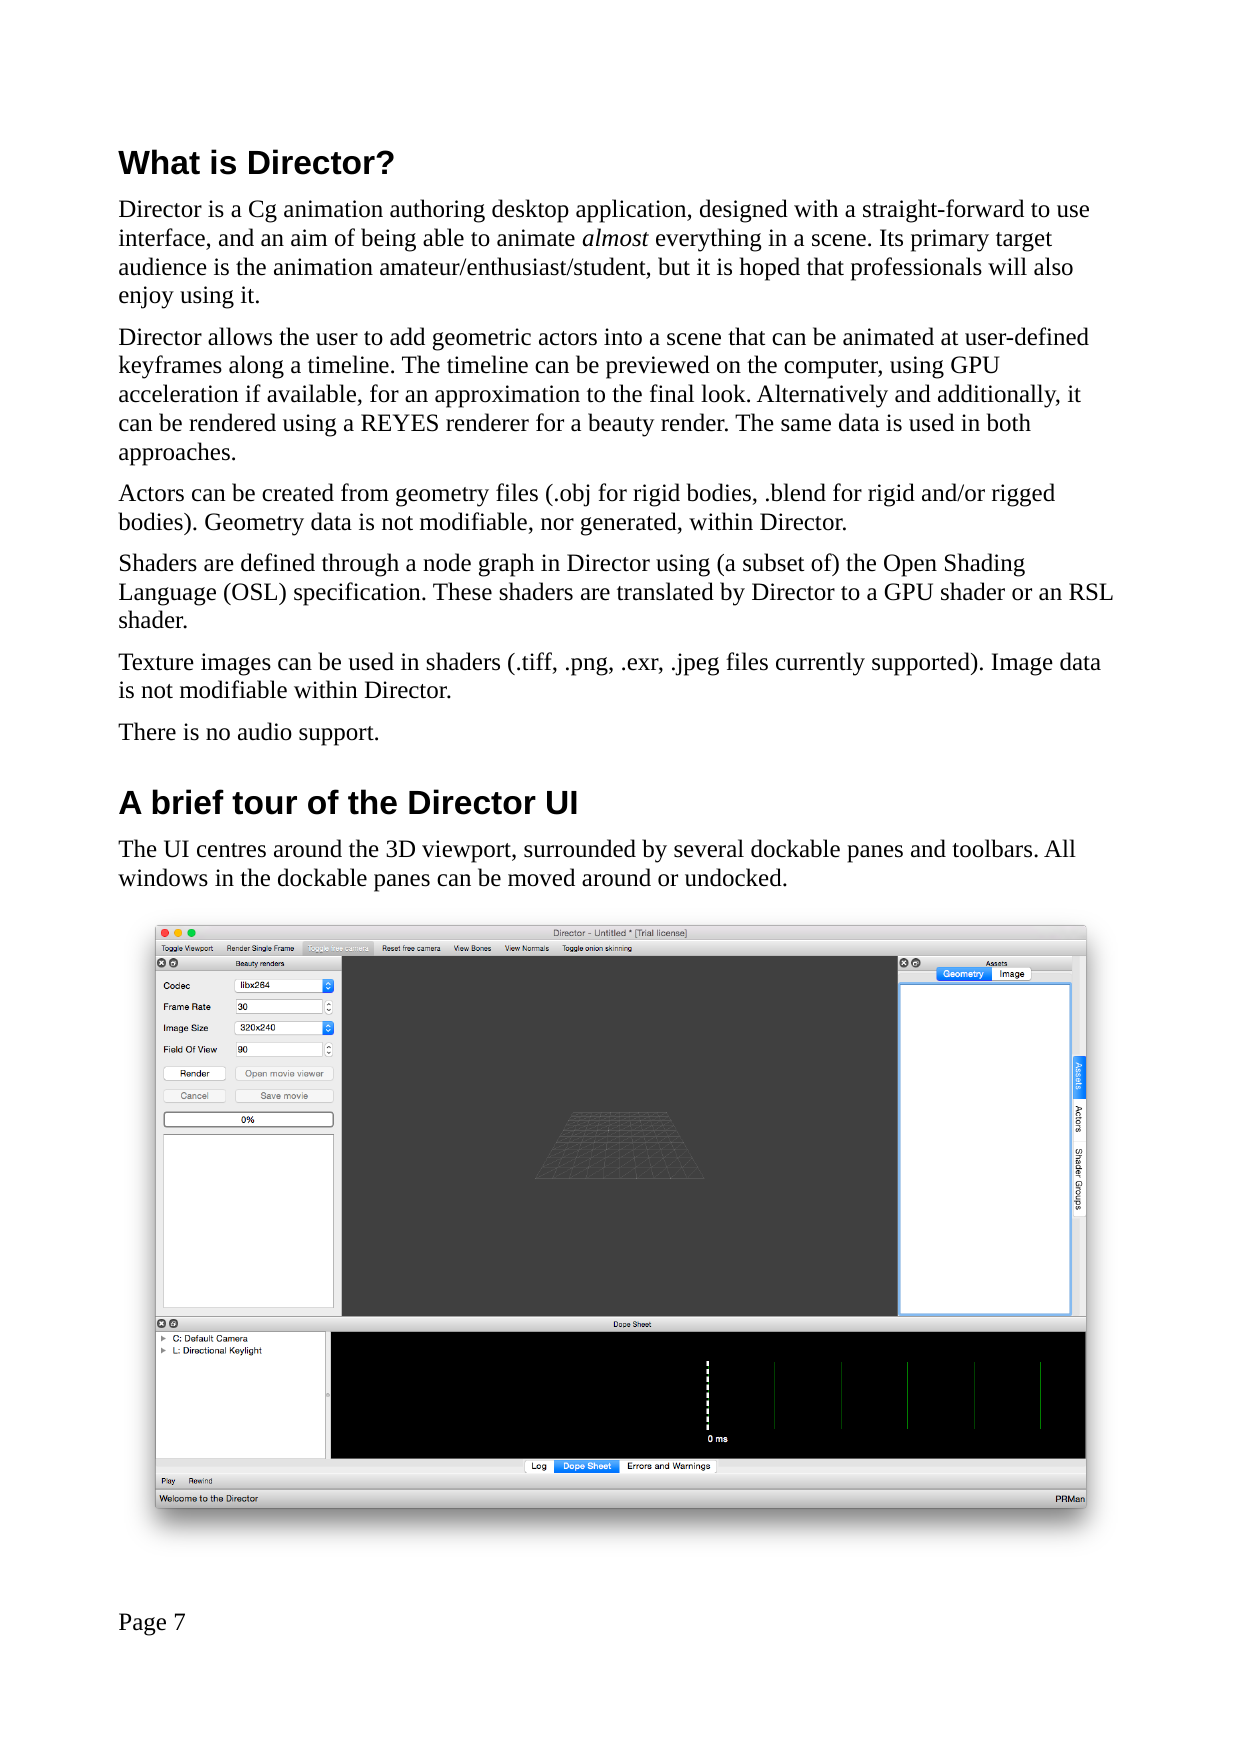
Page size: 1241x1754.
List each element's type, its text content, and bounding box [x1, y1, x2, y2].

subtitle A brief tour of the Director UI [118, 783, 1122, 822]
text Shaders are defined through a node graph in Director using (a subset of) the Open Shading Language (OSL) specification. These shaders are translated by Director to a GPU shader or an RSL shader. [118, 548, 1122, 634]
text The UI centres around the 3D viewport, surrounded by several dockable panes and toolbars. All windows in the dockable panes can be moved around or undocked. [118, 834, 1122, 892]
text Director allows the user to add geometric actors into a scene that can be animated at user-defined keyframes along a timeline. The timeline can be previewed on the computer, using GPU acceleration if available, for an approximation to the final look. Alternatively and additionally, it can be rendered using a REYES renderer for a beauty render. The same data is used in both approaches. [118, 322, 1122, 466]
text Texture images can be used in shaders (.tiff, .png, .exr, .jpeg files currently supported). Image data is not modifiable within Director. [118, 647, 1122, 704]
subtitle What is Director? [118, 143, 1122, 182]
picture [118, 904, 1123, 1561]
text Actors can be created from geometry files (.obj for rigid bodies, .blend for rigid and/or rigged bodies). Geometry data is not modifiable, nor generated, within Director. [118, 478, 1122, 536]
text Director is a Cg animation authoring desktop application, designed with a straight-forward to use interface, and an aim of being able to animate almost everything in a scene. Its primary target audience is the animation amateur/enthusiast/student, but it is hoped that professionals will also enjoy using it. [118, 194, 1122, 309]
text There is no audio support. [118, 717, 1122, 746]
